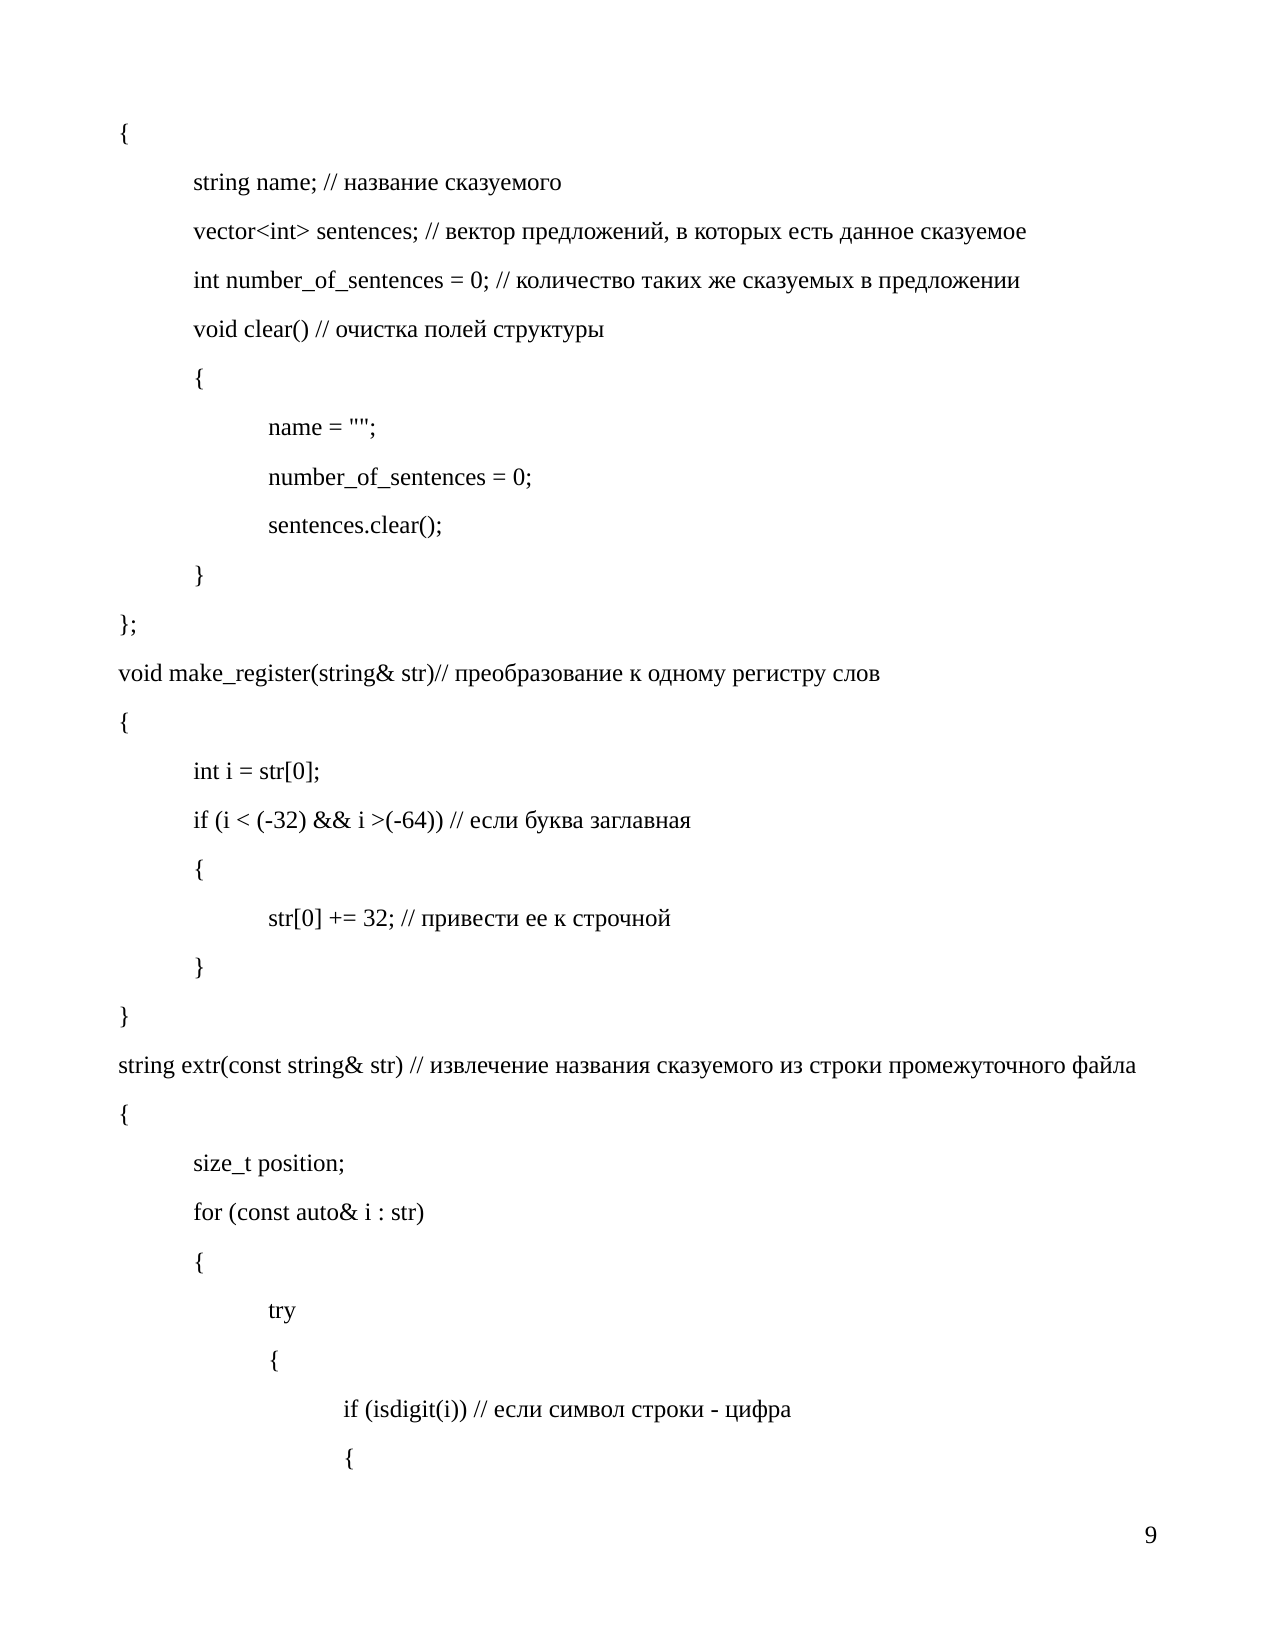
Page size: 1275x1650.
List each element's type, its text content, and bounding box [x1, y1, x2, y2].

text }; [118, 609, 1157, 637]
text size_t position; [118, 1148, 1157, 1177]
text name = ""; [118, 412, 1157, 441]
text { [118, 118, 1157, 147]
text for (const auto& i : str) [118, 1197, 1157, 1226]
text int i = str[0]; [118, 756, 1157, 785]
text int number_of_sentences = 0; // количество таких же сказуемых в предложении [118, 265, 1157, 294]
text string name; // название сказуемого [118, 167, 1157, 196]
text string extr(const string& str) // извлечение названия сказуемого из строки промежуточного файла [118, 1050, 1157, 1079]
text number_of_sentences = 0; [118, 462, 1157, 490]
text void make_register(string& str)// преобразование к одному регистру слов [118, 658, 1157, 687]
text { [118, 1345, 1157, 1373]
text } [118, 1001, 1157, 1030]
text { [118, 363, 1157, 392]
text if (isdigit(i)) // если символ строки - цифра [118, 1394, 1157, 1422]
text { [118, 1247, 1157, 1275]
text sentences.clear(); [118, 511, 1157, 539]
text { [118, 707, 1157, 736]
text { [118, 854, 1157, 883]
text if (i < (-32) && i >(-64)) // если буква заглавная [118, 805, 1157, 834]
text void clear() // очистка полей структуры [118, 314, 1157, 343]
text } [118, 952, 1157, 981]
text { [118, 1099, 1157, 1128]
text vector<int> sentences; // вектор предложений, в которых есть данное сказуемое [118, 216, 1157, 245]
text { [118, 1443, 1157, 1472]
text try [118, 1296, 1157, 1324]
text } [118, 560, 1157, 588]
text str[0] += 32; // привести ее к строчной [118, 903, 1157, 932]
